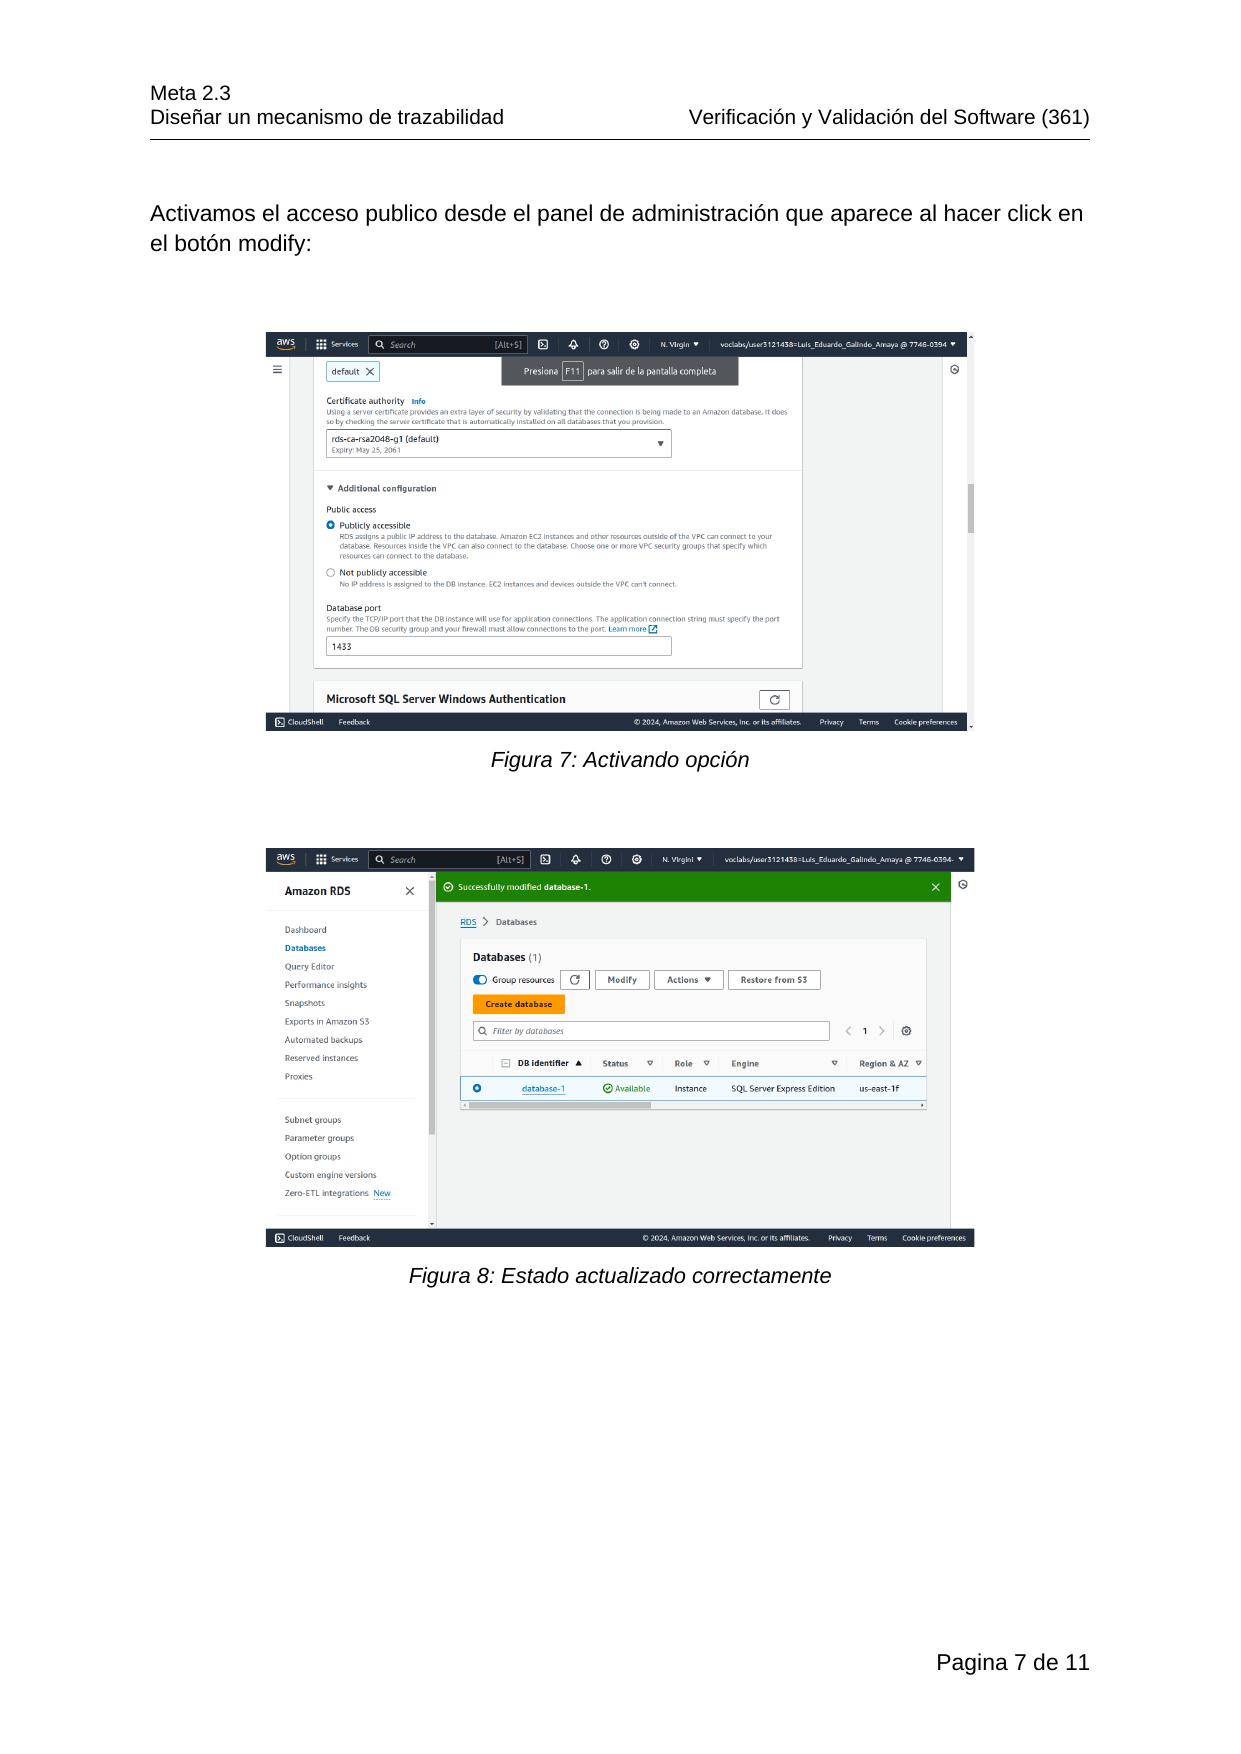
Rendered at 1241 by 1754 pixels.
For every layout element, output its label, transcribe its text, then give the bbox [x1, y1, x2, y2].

text Figura 8: Estado actualizado correctamente [266, 1247, 974, 1288]
text Figura 7: Activando opción [266, 731, 974, 772]
text Activamos el acceso publico desde el panel de administración que aparece al hacer click en el botón modify: [150, 200, 1090, 256]
picture [265, 848, 975, 1247]
picture [265, 332, 975, 731]
